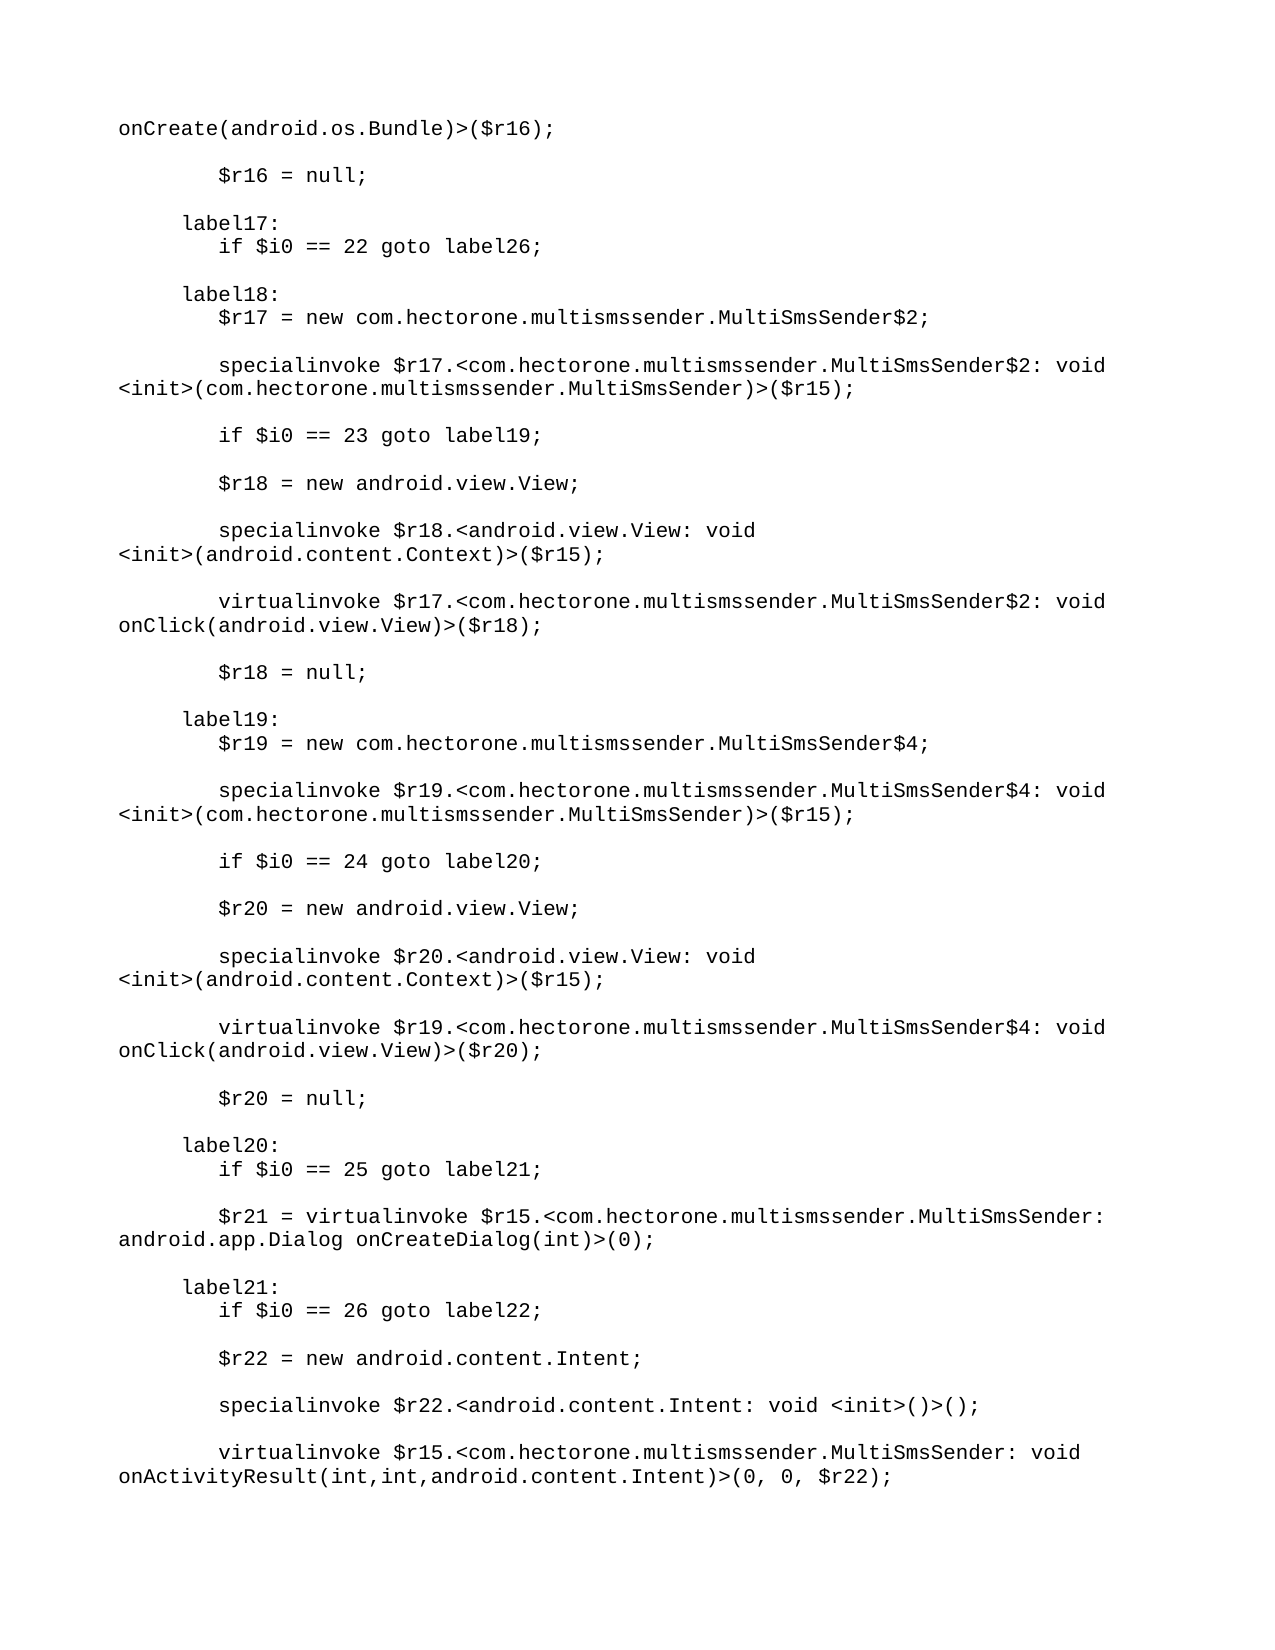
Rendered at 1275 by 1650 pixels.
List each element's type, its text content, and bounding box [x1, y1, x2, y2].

text virtualinvoke $r19.<com.hectorone.multismssender.MultiSmsSender$4: void onClick(android.view.View)>($r20); [118, 1017, 1157, 1064]
text $r18 = null; [118, 662, 1157, 686]
text onCreate(android.os.Bundle)>($r16); [118, 118, 1157, 142]
text label19: [118, 709, 1157, 733]
text specialinvoke $r17.<com.hectorone.multismssender.MultiSmsSender$2: void <init>(com.hectorone.multismssender.MultiSmsSender)>($r15); [118, 354, 1157, 402]
text virtualinvoke $r15.<com.hectorone.multismssender.MultiSmsSender: void onActivityResult(int,int,android.content.Intent)>(0, 0, $r22); [118, 1442, 1157, 1489]
text $r16 = null; [118, 165, 1157, 189]
text specialinvoke $r18.<android.view.View: void <init>(android.content.Context)>($r15); [118, 520, 1157, 567]
text label18: [118, 284, 1157, 307]
text if $i0 == 22 goto label26; [118, 236, 1157, 260]
text $r20 = null; [118, 1088, 1157, 1111]
text $r17 = new com.hectorone.multismssender.MultiSmsSender$2; [118, 307, 1157, 331]
text label17: [118, 213, 1157, 236]
text $r20 = new android.view.View; [118, 898, 1157, 922]
text $r22 = new android.content.Intent; [118, 1348, 1157, 1371]
text if $i0 == 24 goto label20; [118, 851, 1157, 875]
text if $i0 == 26 goto label22; [118, 1300, 1157, 1324]
text label20: [118, 1135, 1157, 1158]
text specialinvoke $r22.<android.content.Intent: void <init>()>(); [118, 1395, 1157, 1419]
text virtualinvoke $r17.<com.hectorone.multismssender.MultiSmsSender$2: void onClick(android.view.View)>($r18); [118, 591, 1157, 638]
text $r19 = new com.hectorone.multismssender.MultiSmsSender$4; [118, 733, 1157, 757]
text label21: [118, 1277, 1157, 1300]
text $r21 = virtualinvoke $r15.<com.hectorone.multismssender.MultiSmsSender: android.app.Dialog onCreateDialog(int)>(0); [118, 1206, 1157, 1253]
text specialinvoke $r19.<com.hectorone.multismssender.MultiSmsSender$4: void <init>(com.hectorone.multismssender.MultiSmsSender)>($r15); [118, 780, 1157, 827]
text if $i0 == 23 goto label19; [118, 426, 1157, 449]
text if $i0 == 25 goto label21; [118, 1158, 1157, 1182]
text $r18 = new android.view.View; [118, 473, 1157, 496]
text specialinvoke $r20.<android.view.View: void <init>(android.content.Context)>($r15); [118, 946, 1157, 993]
